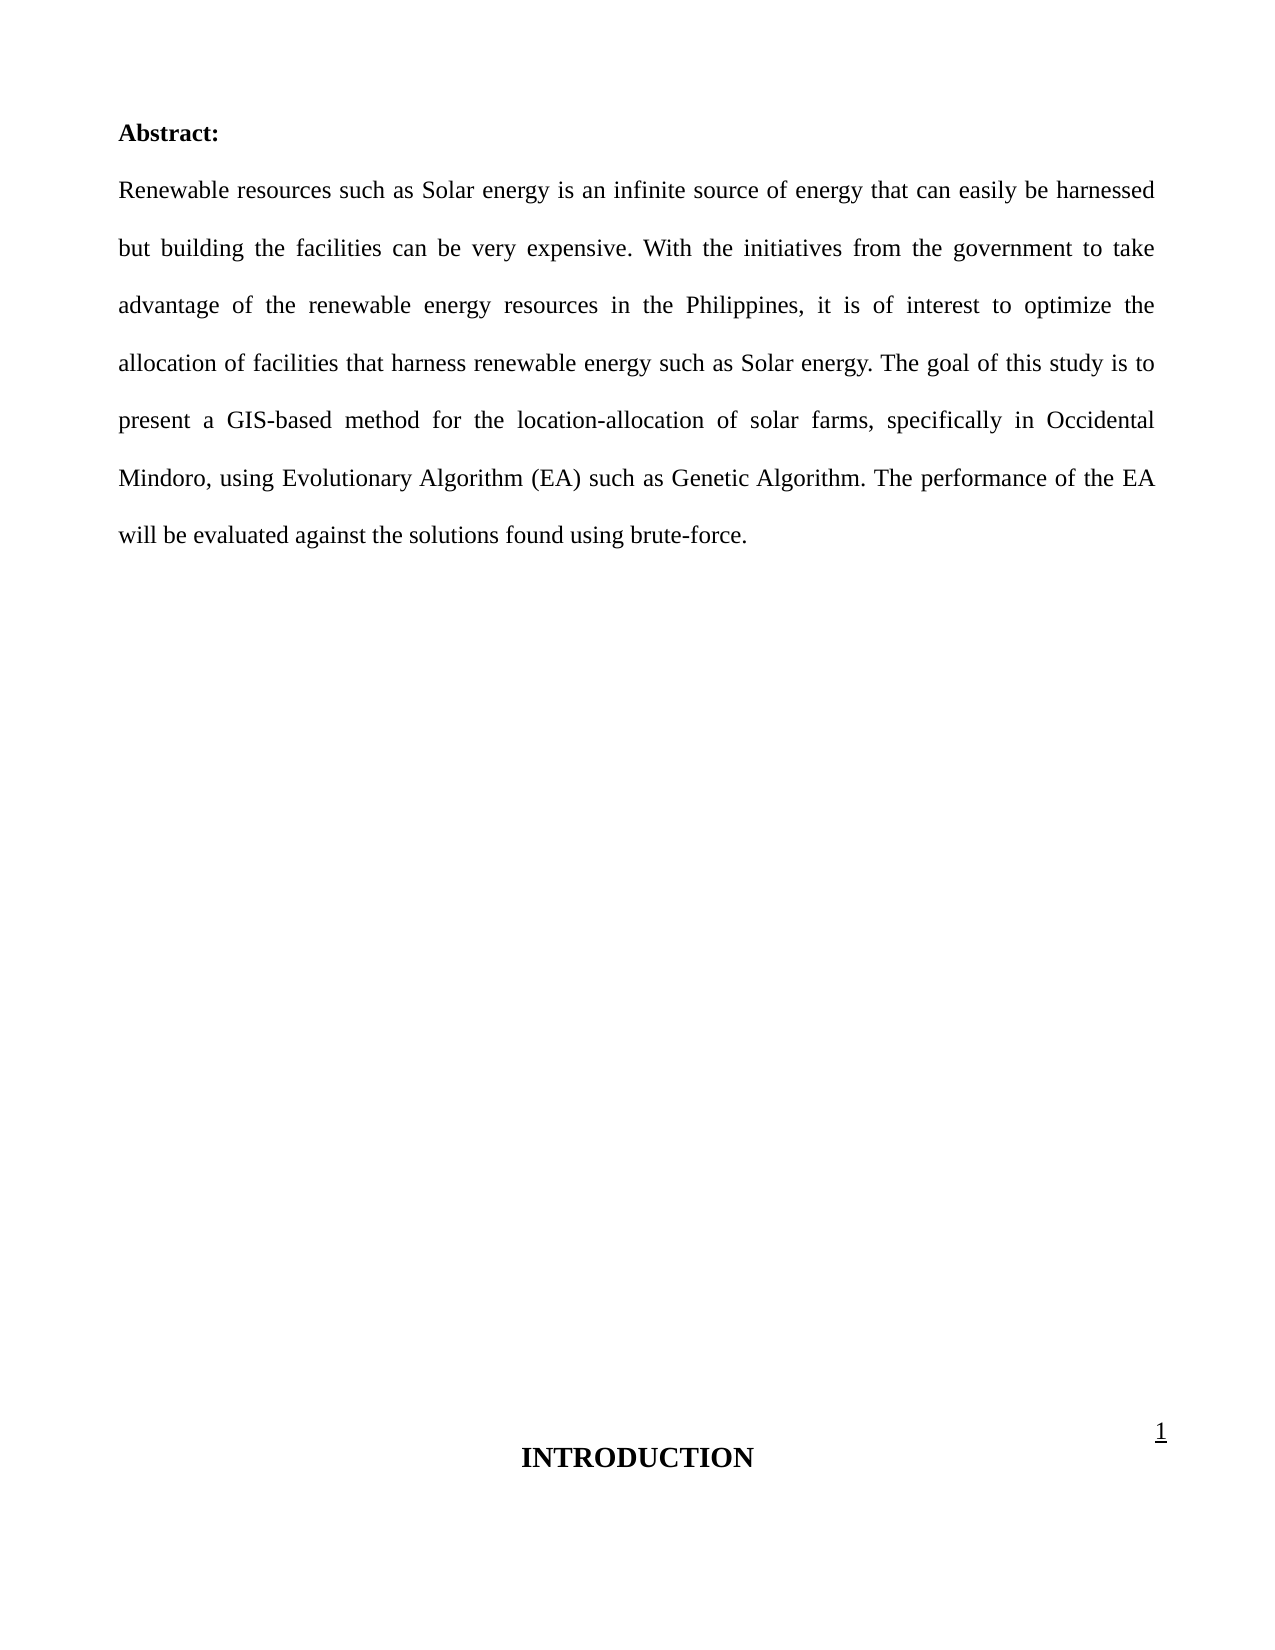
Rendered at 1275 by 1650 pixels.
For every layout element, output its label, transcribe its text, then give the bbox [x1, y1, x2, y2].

text Renewable resources such as Solar energy is an infinite source of energy that can easily be harnessed but building the facilities can be very expensive. With the initiatives from the government to take advantage of the renewable energy resources in the Philippines, it is of interest to optimize the allocation of facilities that harness renewable energy such as Solar energy. The goal of this study is to present a GIS-based method for the location-allocation of solar farms, specifically in Occidental Mindoro, using Evolutionary Algorithm (EA) such as Genetic Algorithm. The performance of the EA will be evaluated against the solutions found using brute-force. [118, 176, 1157, 549]
text Abstract: [118, 118, 1157, 147]
text INTRODUCTION [118, 1441, 1157, 1474]
